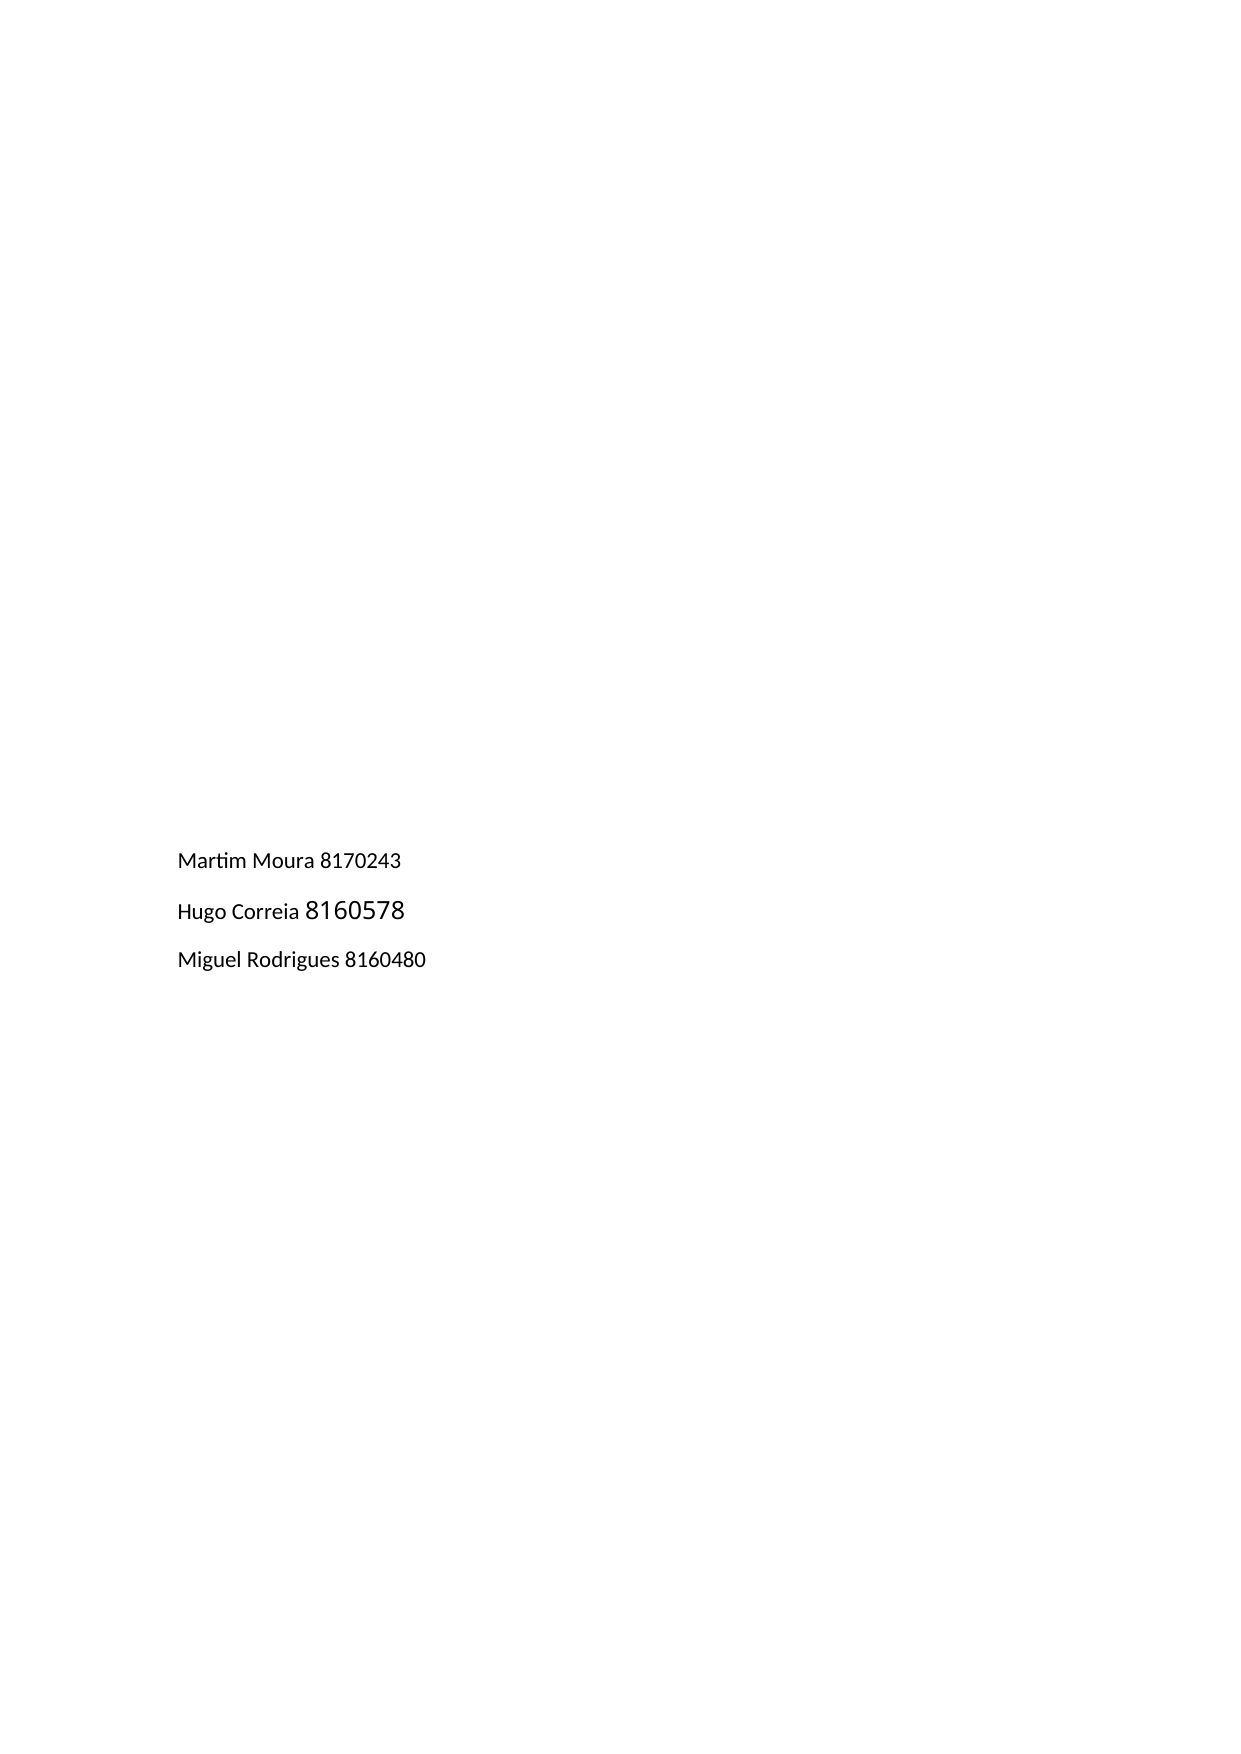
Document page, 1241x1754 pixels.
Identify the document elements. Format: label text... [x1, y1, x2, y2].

text Martim Moura 8170243 [177, 1032, 1063, 1060]
text Miguel Rodrigues 8160480 [177, 1132, 1063, 1160]
text Hugo Correia 8160578 [177, 1079, 1063, 1113]
